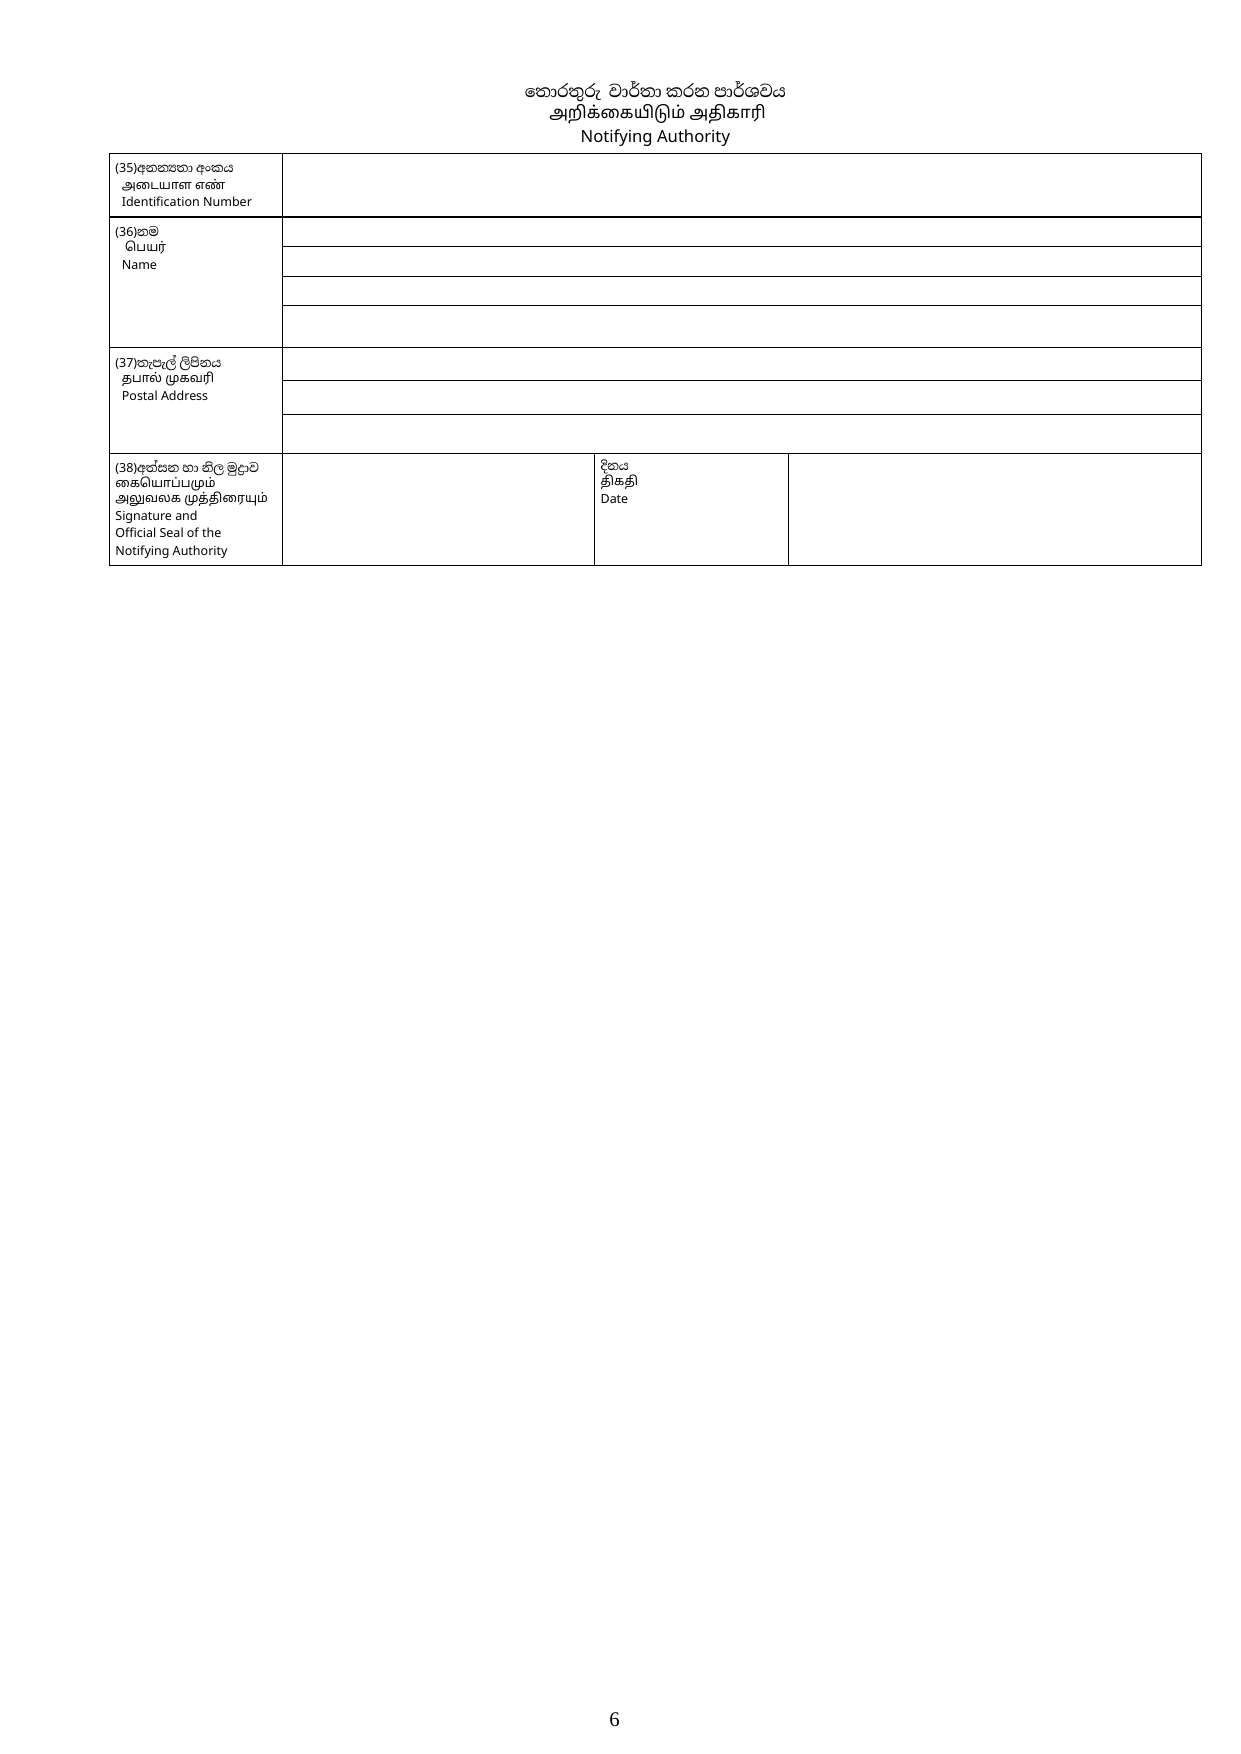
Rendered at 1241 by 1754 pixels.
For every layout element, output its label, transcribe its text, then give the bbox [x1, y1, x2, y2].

table_cell (36)නම பெயர் Name [110, 218, 282, 347]
table_cell (38)අත්සන හා නිල මුද්‍රාව கையொப்பமும் அலுவலக முத்திரையும் Signature and Official Seal of the Notifying Authority [110, 454, 282, 564]
table_cell [789, 454, 1201, 564]
table_cell (37)තැපැල් ලිපිනය தபால் முகவரி Postal Address [110, 348, 282, 453]
table_cell [283, 247, 1201, 276]
table_cell [283, 348, 1201, 379]
table_cell [283, 277, 1201, 305]
table_cell (35)අනන්‍යතා අංකය அடையாள எண் Identification Number [110, 154, 282, 216]
table_cell [283, 454, 594, 564]
table_cell [283, 306, 1201, 347]
table_cell [283, 415, 1201, 453]
table_cell [283, 154, 1201, 216]
table_cell [283, 381, 1201, 414]
table_cell [283, 218, 1201, 246]
table_header තොරතුරු වාර්තා කරන පාර්ශවය அறிக்கையிடும் அதிகாரி Notifying Authority [109, 75, 1201, 153]
table_cell දිනය திகதி Date [595, 454, 788, 564]
